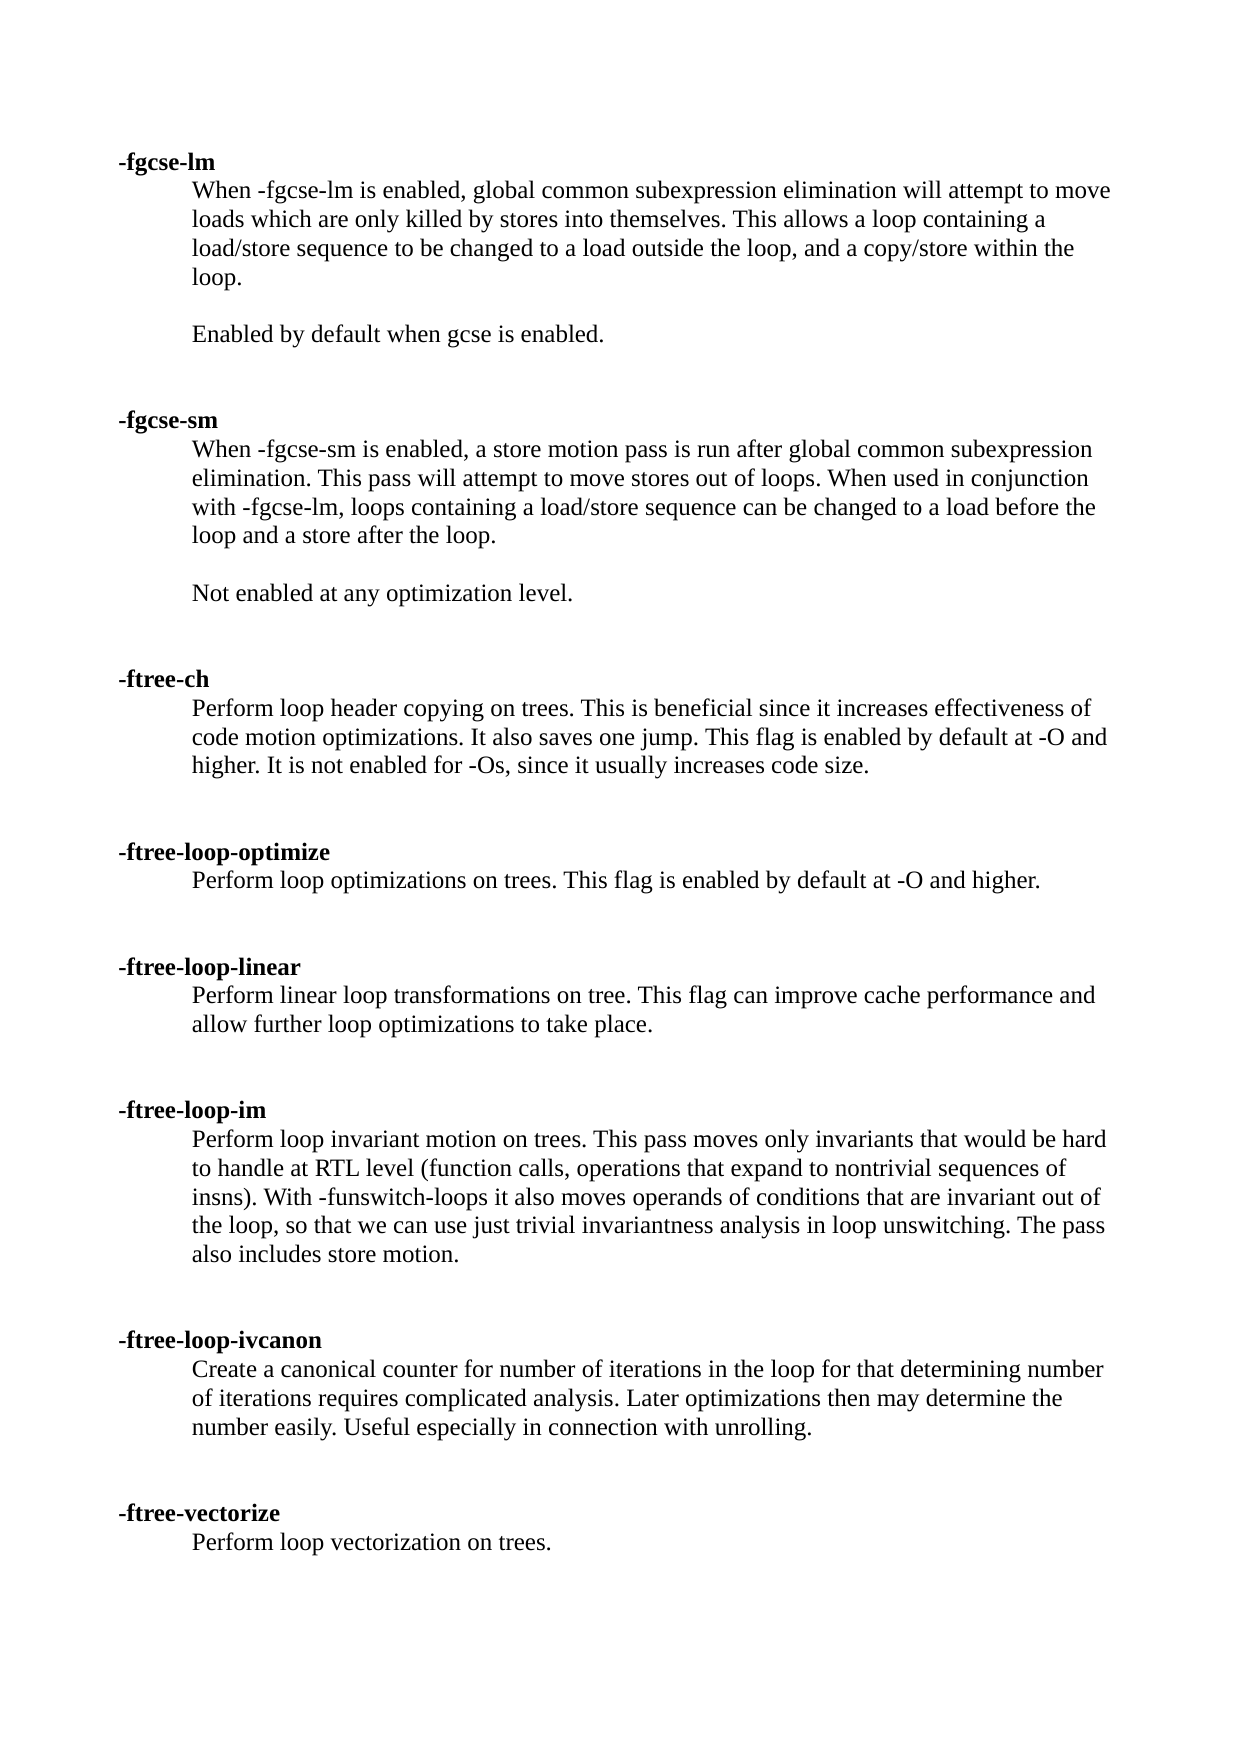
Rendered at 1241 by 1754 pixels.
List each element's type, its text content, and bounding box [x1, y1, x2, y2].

text When -fgcse-sm is enabled, a store motion pass is run after global common subexpression elimination. This pass will attempt to move stores out of loops. When used in conjunction with -fgcse-lm, loops containing a load/store sequence can be changed to a load before the loop and a store after the loop. [192, 434, 1122, 549]
text -ftree-loop-im [118, 1096, 1122, 1124]
text -ftree-loop-linear [118, 952, 1122, 981]
text Perform loop optimizations on trees. This flag is enabled by default at -O and higher. [192, 866, 1122, 894]
text Perform loop vectorization on trees. [192, 1527, 1122, 1556]
text -fgcse-lm [118, 147, 1122, 176]
text When -fgcse-lm is enabled, global common subexpression elimination will attempt to move loads which are only killed by stores into themselves. This allows a loop containing a load/store sequence to be changed to a load outside the loop, and a copy/store within the loop. [192, 176, 1122, 291]
text Perform linear loop transformations on tree. This flag can improve cache performance and allow further loop optimizations to take place. [192, 981, 1122, 1038]
text -ftree-loop-optimize [118, 837, 1122, 866]
text -ftree-ch [118, 664, 1122, 693]
text Create a canonical counter for number of iterations in the loop for that determining number of iterations requires complicated analysis. Later optimizations then may determine the number easily. Useful especially in connection with unrolling. [192, 1354, 1122, 1441]
text -ftree-vectorize [118, 1498, 1122, 1527]
text Enabled by default when gcse is enabled. [192, 319, 1122, 348]
text Perform loop invariant motion on trees. This pass moves only invariants that would be hard to handle at RTL level (function calls, operations that expand to nontrivial sequences of insns). With -funswitch-loops it also moves operands of conditions that are invariant out of the loop, so that we can use just trivial invariantness analysis in loop unswitching. The pass also includes store motion. [192, 1124, 1122, 1268]
text Not enabled at any optimization level. [192, 578, 1122, 607]
text -fgcse-sm [118, 406, 1122, 434]
text Perform loop header copying on trees. This is beneficial since it increases effectiveness of code motion optimizations. It also saves one jump. This flag is enabled by default at -O and higher. It is not enabled for -Os, since it usually increases code size. [192, 693, 1122, 779]
text -ftree-loop-ivcanon [118, 1326, 1122, 1354]
